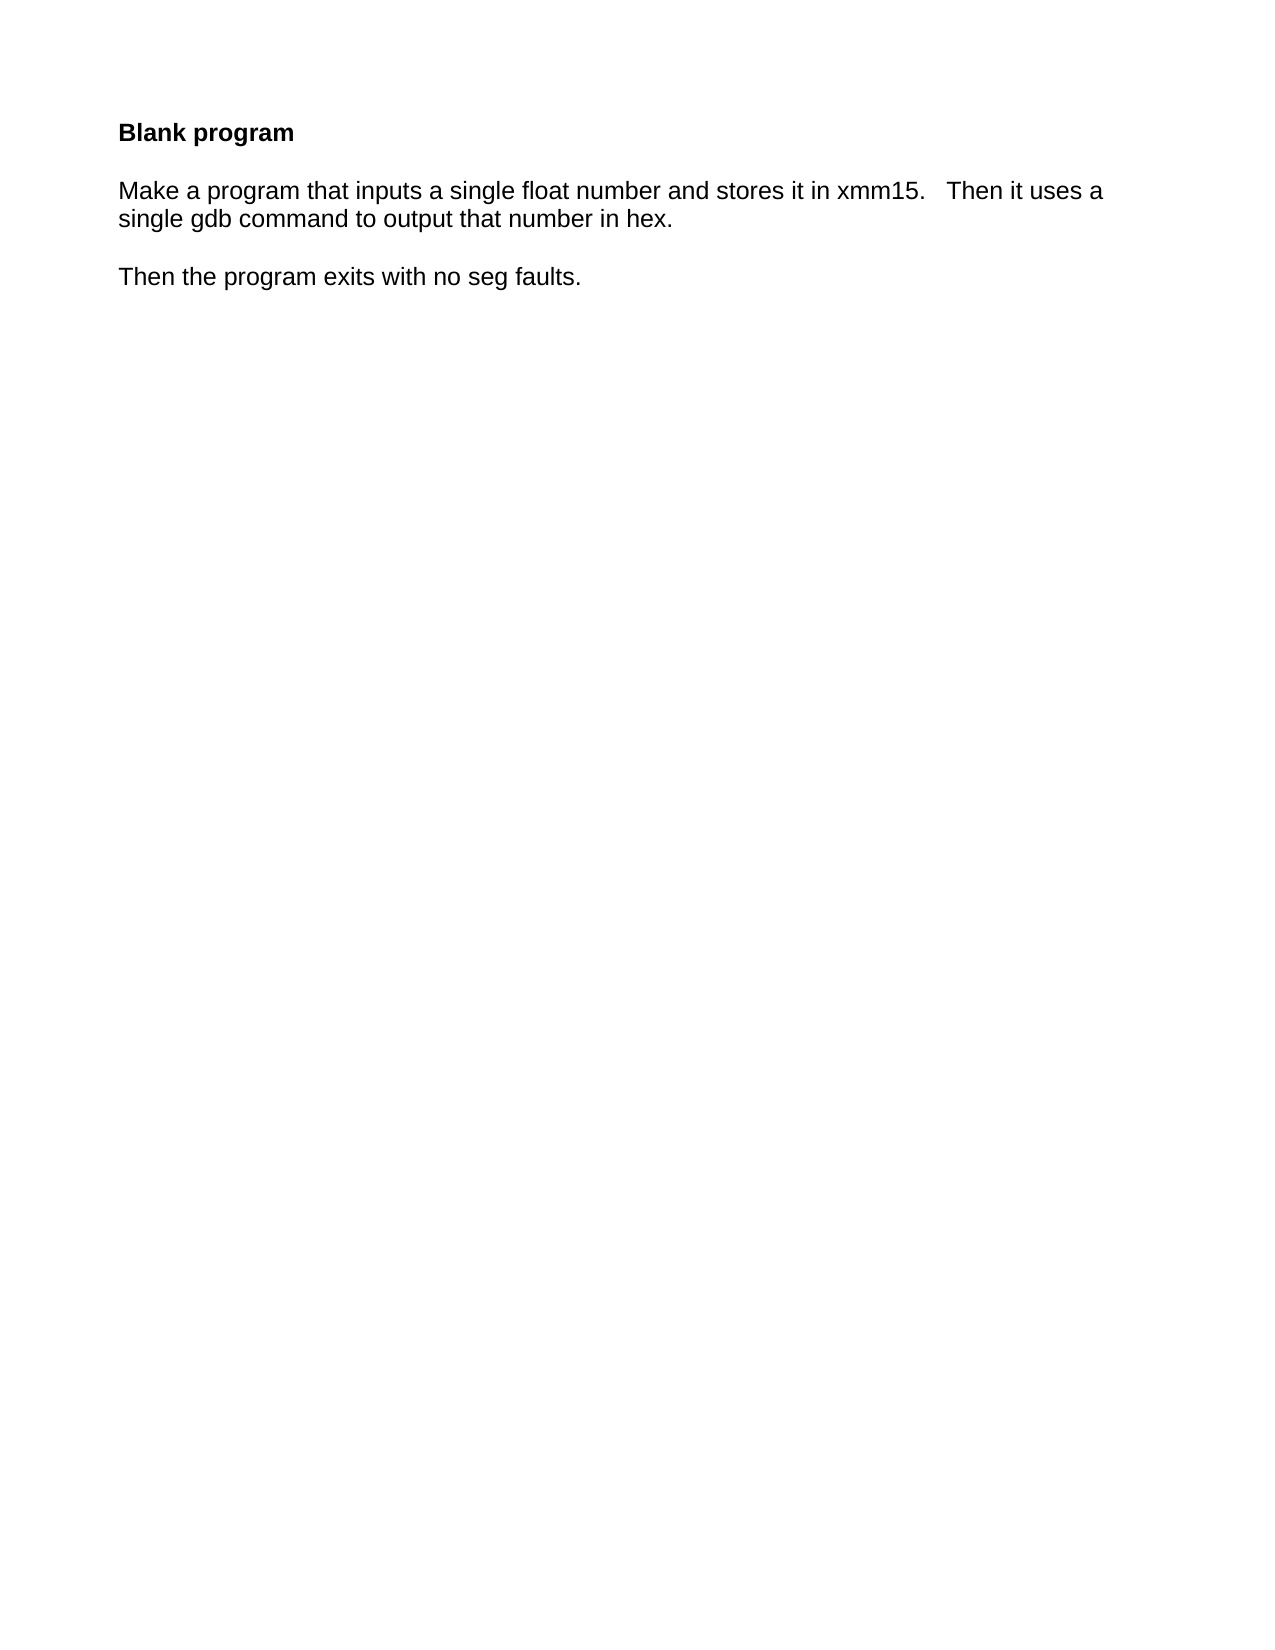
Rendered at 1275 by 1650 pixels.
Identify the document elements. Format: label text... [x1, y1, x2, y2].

text Make a program that inputs a single float number and stores it in xmm15. Then it uses a single gdb command to output that number in hex. [118, 176, 1157, 233]
text Blank program [118, 118, 1157, 147]
text Then the program exits with no seg faults. [118, 262, 1157, 291]
